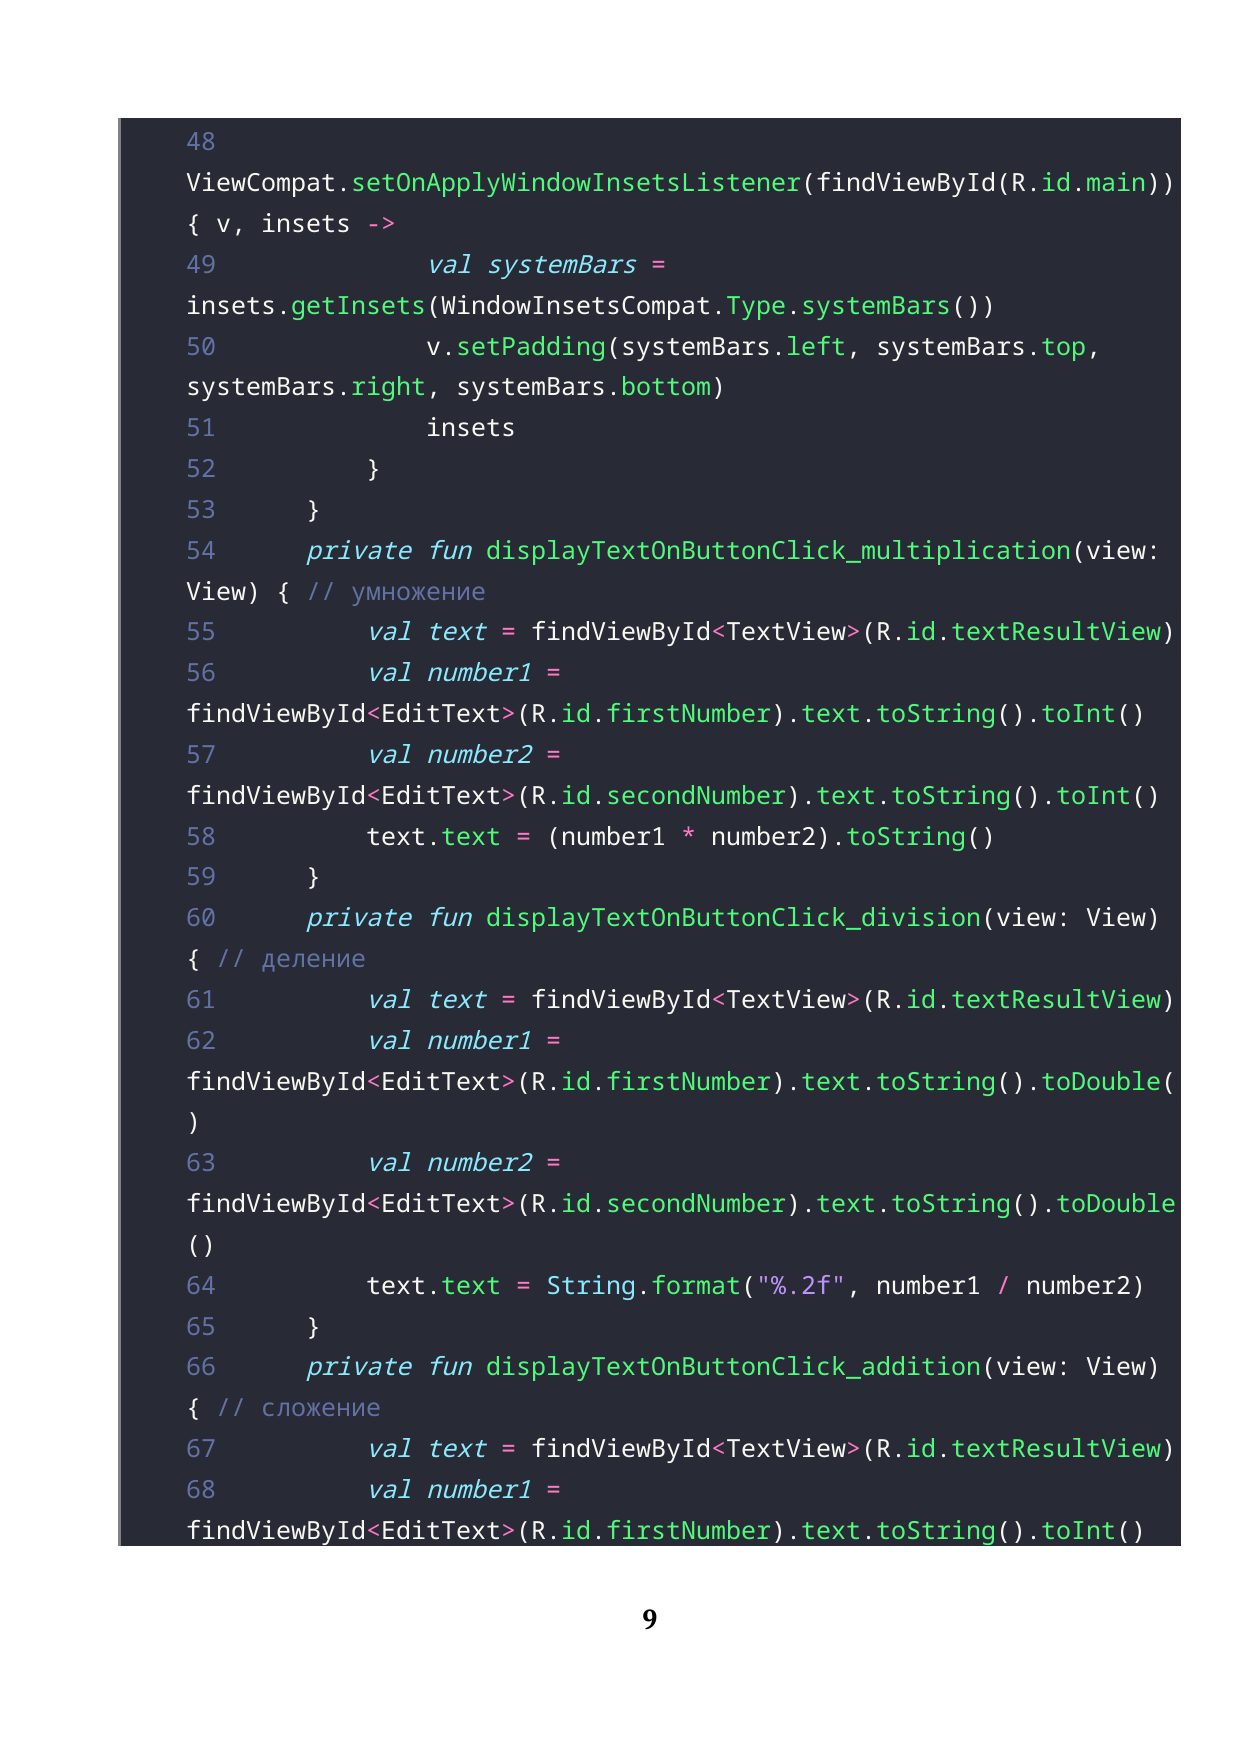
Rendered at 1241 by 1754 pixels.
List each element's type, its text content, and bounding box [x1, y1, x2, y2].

text 57 val number2 = findViewById<EditText>(R.id.secondNumber).text.toString().toInt() [121, 731, 1181, 811]
text 51 insets [121, 404, 1181, 444]
text 60 private fun displayTextOnButtonClick_division(view: View) { // деление [121, 894, 1181, 975]
text 67 val text = findViewById<TextView>(R.id.textResultView) [121, 1425, 1181, 1465]
text 48 ViewCompat.setOnApplyWindowInsetsListener(findViewById(R.id.main)) { v, insets -> [121, 118, 1181, 240]
text 55 val text = findViewById<TextView>(R.id.textResultView) [121, 608, 1181, 648]
text 53 } [121, 486, 1181, 526]
text 64 text.text = String.format("%.2f", number1 / number2) [121, 1261, 1181, 1301]
text 50 v.setPadding(systemBars.left, systemBars.top, systemBars.right, systemBars.bottom) [121, 322, 1181, 403]
text 65 } [121, 1302, 1181, 1342]
text 52 } [121, 445, 1181, 485]
text 61 val text = findViewById<TextView>(R.id.textResultView) [121, 976, 1181, 1016]
text 49 val systemBars = insets.getInsets(WindowInsetsCompat.Type.systemBars()) [121, 241, 1181, 321]
text 59 } [121, 853, 1181, 893]
text 62 val number1 = findViewById<EditText>(R.id.firstNumber).text.toString().toDouble() [121, 1016, 1181, 1138]
text 56 val number1 = findViewById<EditText>(R.id.firstNumber).text.toString().toInt() [121, 649, 1181, 730]
text 68 val number1 = findViewById<EditText>(R.id.firstNumber).text.toString().toInt() [121, 1466, 1181, 1546]
text 58 text.text = (number1 * number2).toString() [121, 812, 1181, 852]
text 54 private fun displayTextOnButtonClick_multiplication(view: View) { // умножение [121, 526, 1181, 607]
text 66 private fun displayTextOnButtonClick_addition(view: View) { // сложение [121, 1343, 1181, 1424]
text 63 val number2 = findViewById<EditText>(R.id.secondNumber).text.toString().toDouble() [121, 1139, 1181, 1261]
